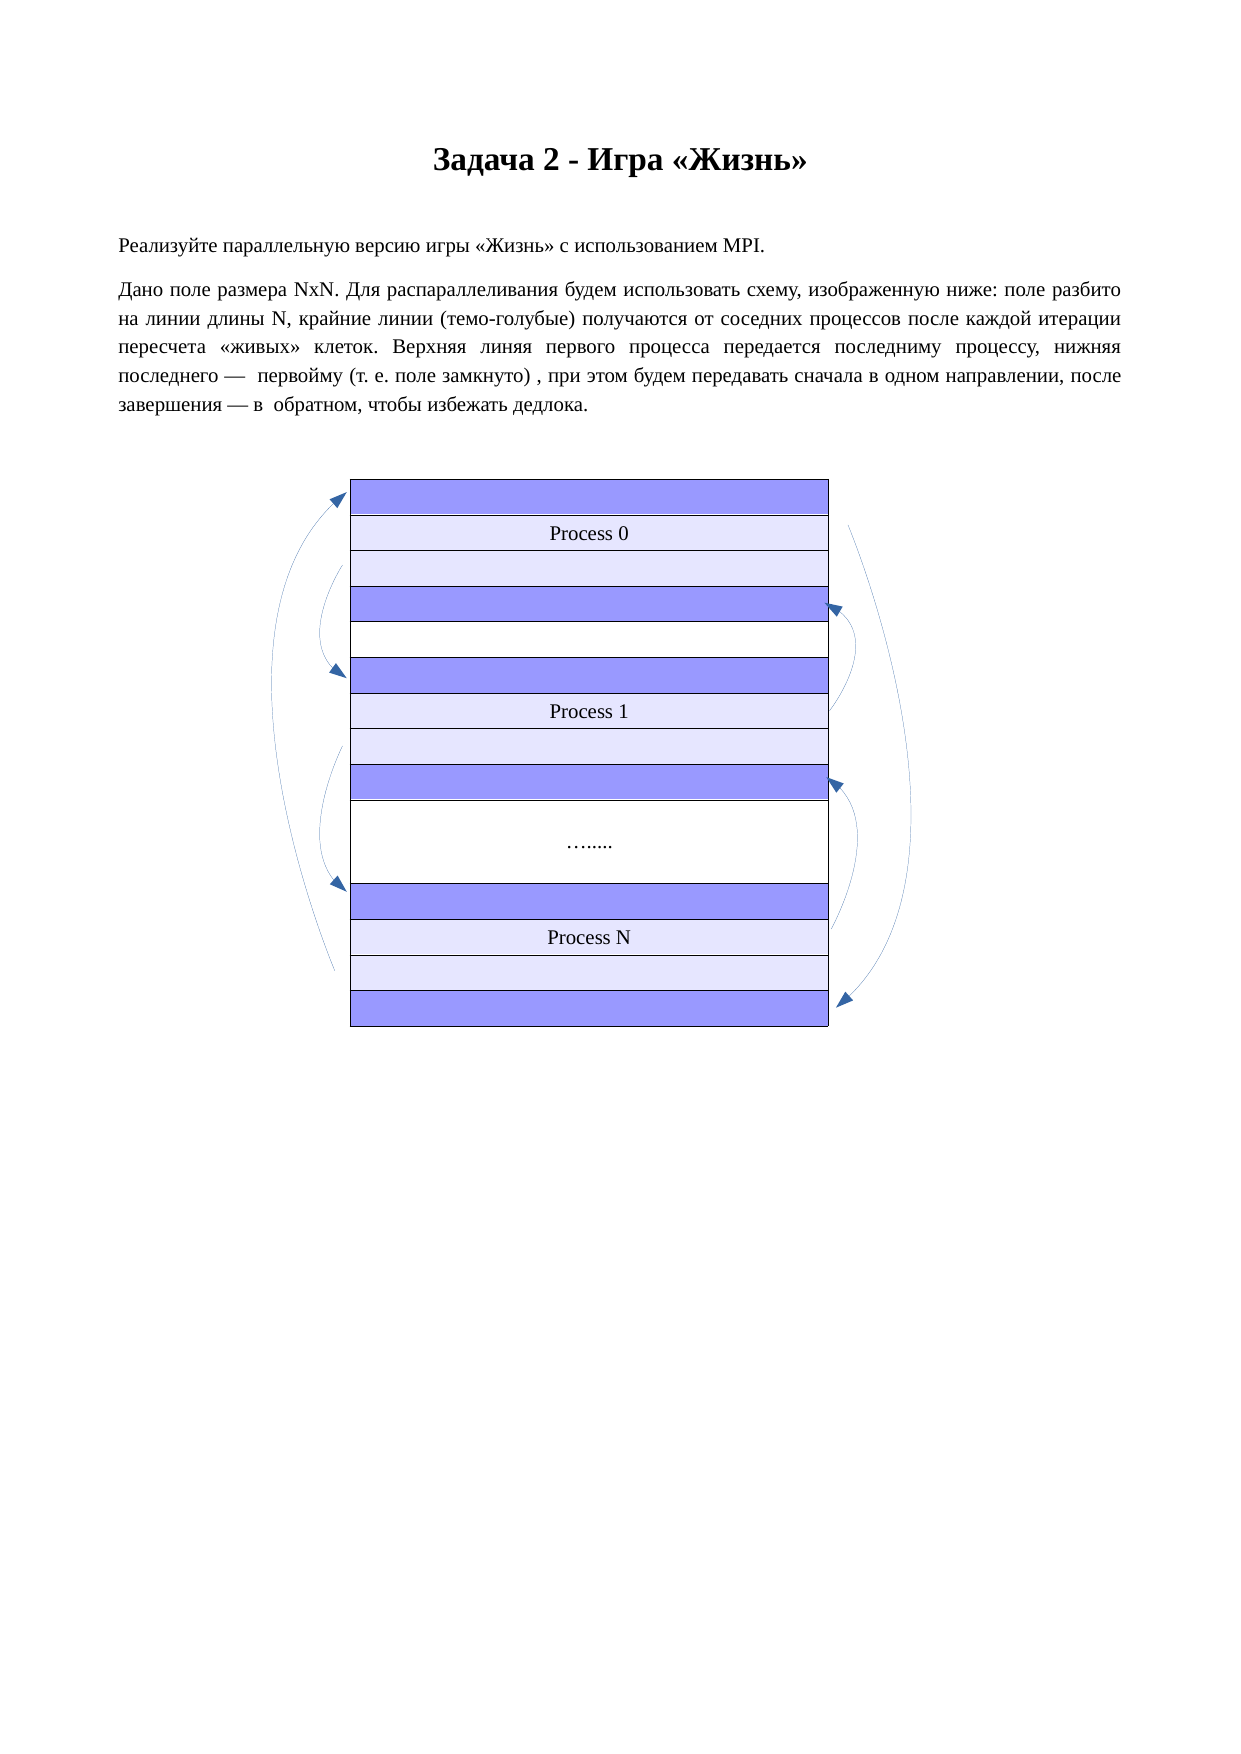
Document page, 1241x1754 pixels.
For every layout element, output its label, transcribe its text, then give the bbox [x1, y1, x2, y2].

table_cell …..... [351, 801, 828, 883]
table_cell Process N [351, 920, 828, 954]
text Реализуйте параллельную версию игры «Жизнь» с использованием MPI. [118, 233, 1122, 257]
table_cell Process 0 [351, 516, 828, 550]
table_cell [351, 765, 828, 799]
table_cell [351, 587, 828, 621]
table_cell Process 1 [351, 694, 828, 728]
table_cell [351, 991, 828, 1026]
table_cell [351, 729, 828, 764]
text Дано поле размера NxN. Для распараллеливания будем использовать схему, изображенную ниже: поле разбито на линии длины N, крайние линии (темо-голубые) получаются от соседних процессов после каждой итерации пересчета «живых» клеток. Верхняя линяя первого процесса передается последниму процессу, нижняя последнего — первойму (т. е. поле замкнуто) , при этом будем передавать сначала в одном направлении, после завершения — в обратном, чтобы избежать дедлока. [118, 277, 1122, 416]
table_cell [351, 622, 828, 657]
table_cell [351, 884, 828, 919]
table_cell [351, 551, 828, 586]
subtitle Задача 2 - Игра «Жизнь» [118, 139, 1122, 177]
table_header [351, 480, 828, 514]
table_cell [351, 658, 828, 693]
table_cell [351, 956, 828, 990]
